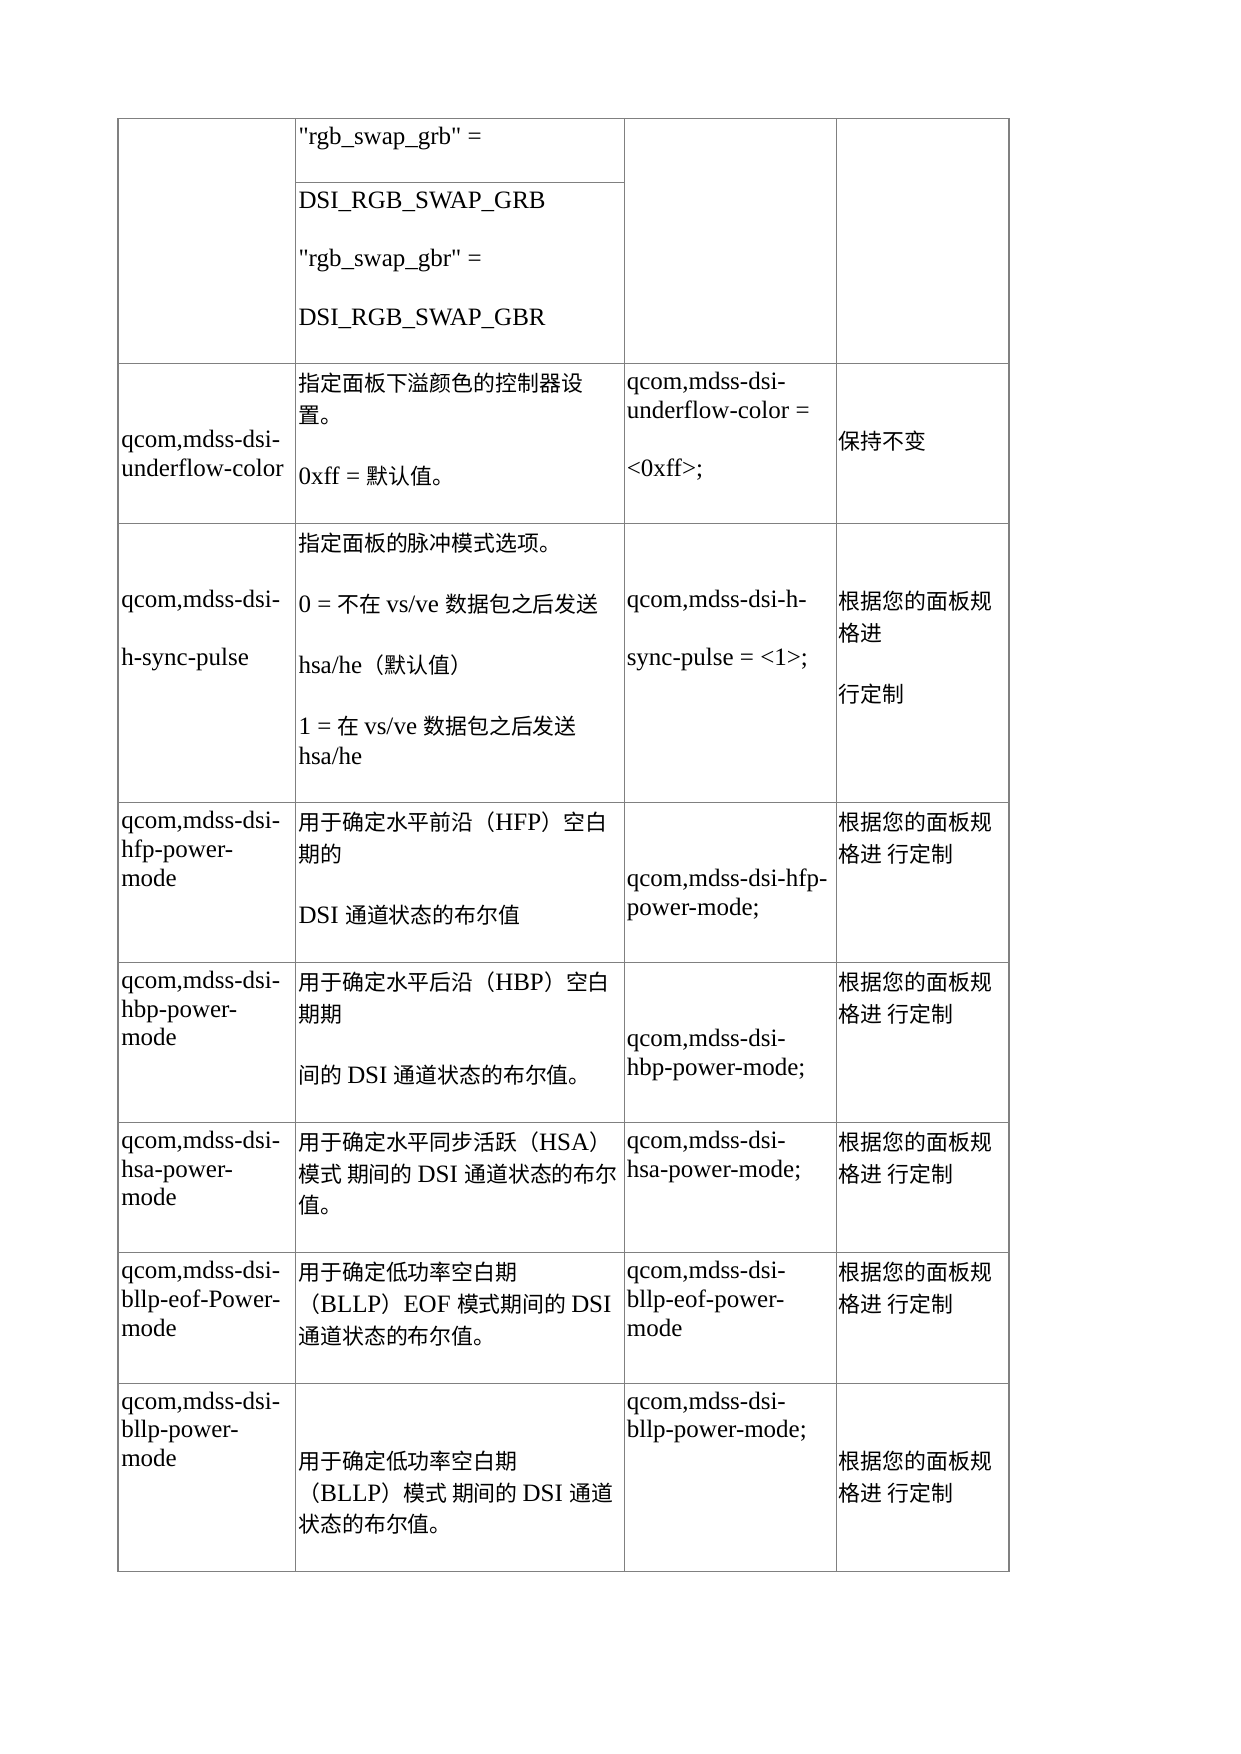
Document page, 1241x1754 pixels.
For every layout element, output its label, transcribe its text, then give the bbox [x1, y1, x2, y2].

table_cell qcom,mdss-dsi- hsa-power- mode [119, 1123, 295, 1252]
table_cell qcom,mdss-dsi- hfp-power- mode [119, 803, 295, 962]
table_cell qcom,mdss-dsi- bllp-eof-Power- mode [119, 1253, 295, 1383]
table_cell DSI_RGB_SWAP_GRB "rgb_swap_gbr" = DSI_RGB_SWAP_GBR [296, 183, 624, 363]
table_cell qcom,mdss-dsi- underflow-color = <0xff>; [625, 364, 836, 523]
table_cell 根据您的面板规格进 行定制 [837, 1123, 1008, 1252]
table_cell 根据您的面板规格进 行定制 [837, 1253, 1008, 1383]
table_cell "rgb_swap_grb" = [296, 119, 624, 182]
table_cell 用于确定低功率空白期（BLLP）EOF 模式期间的 DSI 通道状态的布尔值。 [296, 1253, 624, 1383]
table_cell 用于确定水平后沿（HBP）空白期期 间的 DSI 通道状态的布尔值。 [296, 963, 624, 1122]
table_cell 根据您的面板规格进 行定制 [837, 524, 1008, 802]
table_cell 指定面板下溢颜色的控制器设置。 0xff = 默认值。 [296, 364, 624, 523]
table_cell 用于确定低功率空白期（BLLP）模式 期间的 DSI 通道状态的布尔值。 [296, 1384, 624, 1571]
table_cell [625, 119, 836, 363]
table_cell [837, 119, 1008, 363]
table_cell qcom,mdss-dsi-h- sync-pulse = <1>; [625, 524, 836, 802]
table_cell qcom,mdss-dsi- bllp-power- mode [119, 1384, 295, 1571]
table_cell 用于确定水平同步活跃（HSA）模式 期间的 DSI 通道状态的布尔值。 [296, 1123, 624, 1252]
table_cell qcom,mdss-dsi- underflow-color [119, 364, 295, 523]
table_cell qcom,mdss-dsi- h-sync-pulse [119, 524, 295, 802]
table_cell qcom,mdss-dsi- bllp-eof-power- mode [625, 1253, 836, 1383]
table_cell [119, 119, 295, 363]
table_cell 根据您的面板规格进 行定制 [837, 963, 1008, 1122]
table_cell 根据您的面板规格进 行定制 [837, 1384, 1008, 1571]
table_cell 用于确定水平前沿（HFP）空白期的 DSI 通道状态的布尔值 [296, 803, 624, 962]
table_cell qcom,mdss-dsi- hsa-power-mode; [625, 1123, 836, 1252]
table_cell 保持不变 [837, 364, 1008, 523]
table_cell 根据您的面板规格进 行定制 [837, 803, 1008, 962]
table_cell qcom,mdss-dsi- hbp-power-mode; [625, 963, 836, 1122]
table_cell qcom,mdss-dsi- bllp-power-mode; [625, 1384, 836, 1571]
table_cell qcom,mdss-dsi-hfp- power-mode; [625, 803, 836, 962]
table_cell 指定面板的脉冲模式选项。 0 = 不在 vs/ve 数据包之后发送 hsa/he（默认值） 1 = 在 vs/ve 数据包之后发送 hsa/he [296, 524, 624, 802]
table_cell qcom,mdss-dsi- hbp-power- mode [119, 963, 295, 1122]
